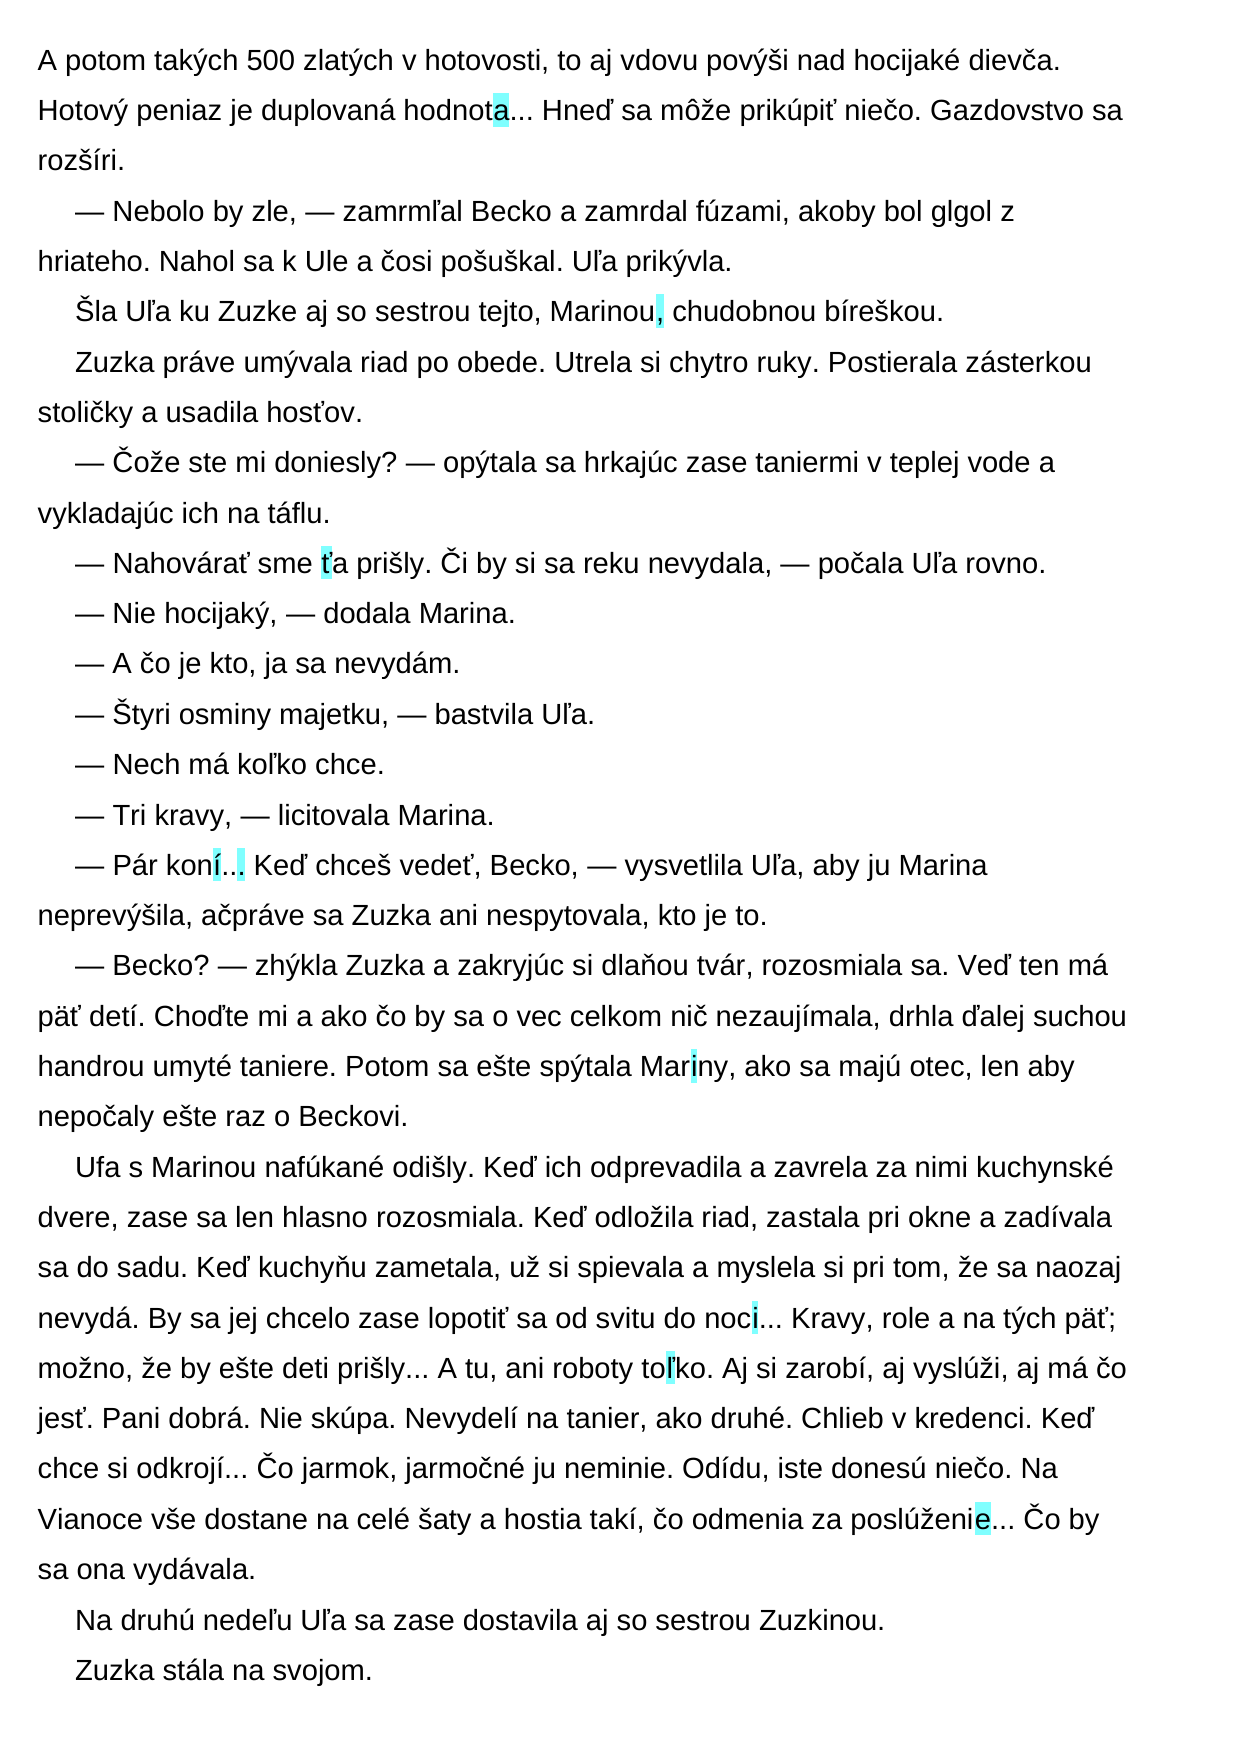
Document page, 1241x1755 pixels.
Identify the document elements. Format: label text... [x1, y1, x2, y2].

text — Nie hocijaký, — dodala Marina. [37, 596, 1136, 630]
text — Pár koní... Keď chceš vedeť, Becko, — vy­svetlila Uľa, aby ju Marina neprevýšila, ačpráve sa Zuzka ani nespytovala, kto je to. [37, 848, 1136, 932]
text A potom takých 500 zlatých v hotovosti, to aj vdovu povýši nad hocijaké dievča. Hotový peniaz je duplovaná hodnota... Hneď sa môže prikúpiť niečo. Gazdovstvo sa rozšíri. [37, 43, 1136, 177]
text — Štyri osminy majetku, — bastvila Uľa. [37, 697, 1136, 730]
text — Nebolo by zle, — zamrmľal Becko a zamrdal fúzami, akoby bol glgol z hriateho. Nahol sa k Ule a čosi pošuškal. Uľa prikývla. [37, 194, 1136, 278]
text Šla Uľa ku Zuzke aj so sestrou tejto, Marinou, chudobnou bíreškou. [37, 294, 1136, 328]
text Zuzka práve umývala riad po obede. Utrela si chytro ruky. Postierala zásterkou stoličky a usa­dila hosťov. [37, 345, 1136, 428]
text Na druhú nedeľu Uľa sa zase dostavila aj so sestrou Zuzkinou. [37, 1602, 1136, 1636]
text — Becko? — zhýkla Zuzka a zakryjúc si dlaňou tvár, rozosmiala sa. Veď ten má päť detí. Choďte mi a ako čo by sa o vec celkom nič nezaujímala, drhla ďalej suchou handrou umyté taniere. Potom sa ešte spýtala Mariny, ako sa majú otec, len aby nepočaly ešte raz o Beckovi. [37, 948, 1136, 1133]
text — Tri kravy, — licitovala Marina. [37, 797, 1136, 831]
text — Nech má koľko chce. [37, 747, 1136, 781]
text Zuzka stála na svojom. [37, 1653, 1136, 1686]
text — A čo je kto, ja sa nevydám. [37, 647, 1136, 680]
text — Nahovárať sme ťa prišly. Či by si sa reku nevydala, — počala Uľa rovno. [37, 546, 1136, 579]
text — Čože ste mi doniesly? — opýtala sa hrkajúc zase taniermi v teplej vode a vykladajúc ich na táflu. [37, 445, 1136, 529]
text Ufa s Marinou nafúkané odišly. Keď ich od­prevadila a zavrela za nimi kuchynské dvere, zase sa len hlasno rozosmiala. Keď odložila riad, za­stala pri okne a zadívala sa do sadu. Keď ku­chyňu zametala, už si spievala a myslela si pri tom, že sa naozaj nevydá. By sa jej chcelo zase lopotiť sa od svitu do noci... Kravy, role a na tých päť; možno, že by ešte deti prišly... A tu, ani roboty toľko. Aj si zarobí, aj vyslúži, aj má čo jesť. Pani dobrá. Nie skúpa. Nevydelí na tanier, ako druhé. Chlieb v kredenci. Keď chce si od­krojí... Čo jarmok, jarmočné ju neminie. Odídu, iste donesú niečo. Na Vianoce vše dostane na celé šaty a hostia takí, čo odmenia za poslúženie... Čo by sa ona vydávala. [37, 1150, 1136, 1586]
